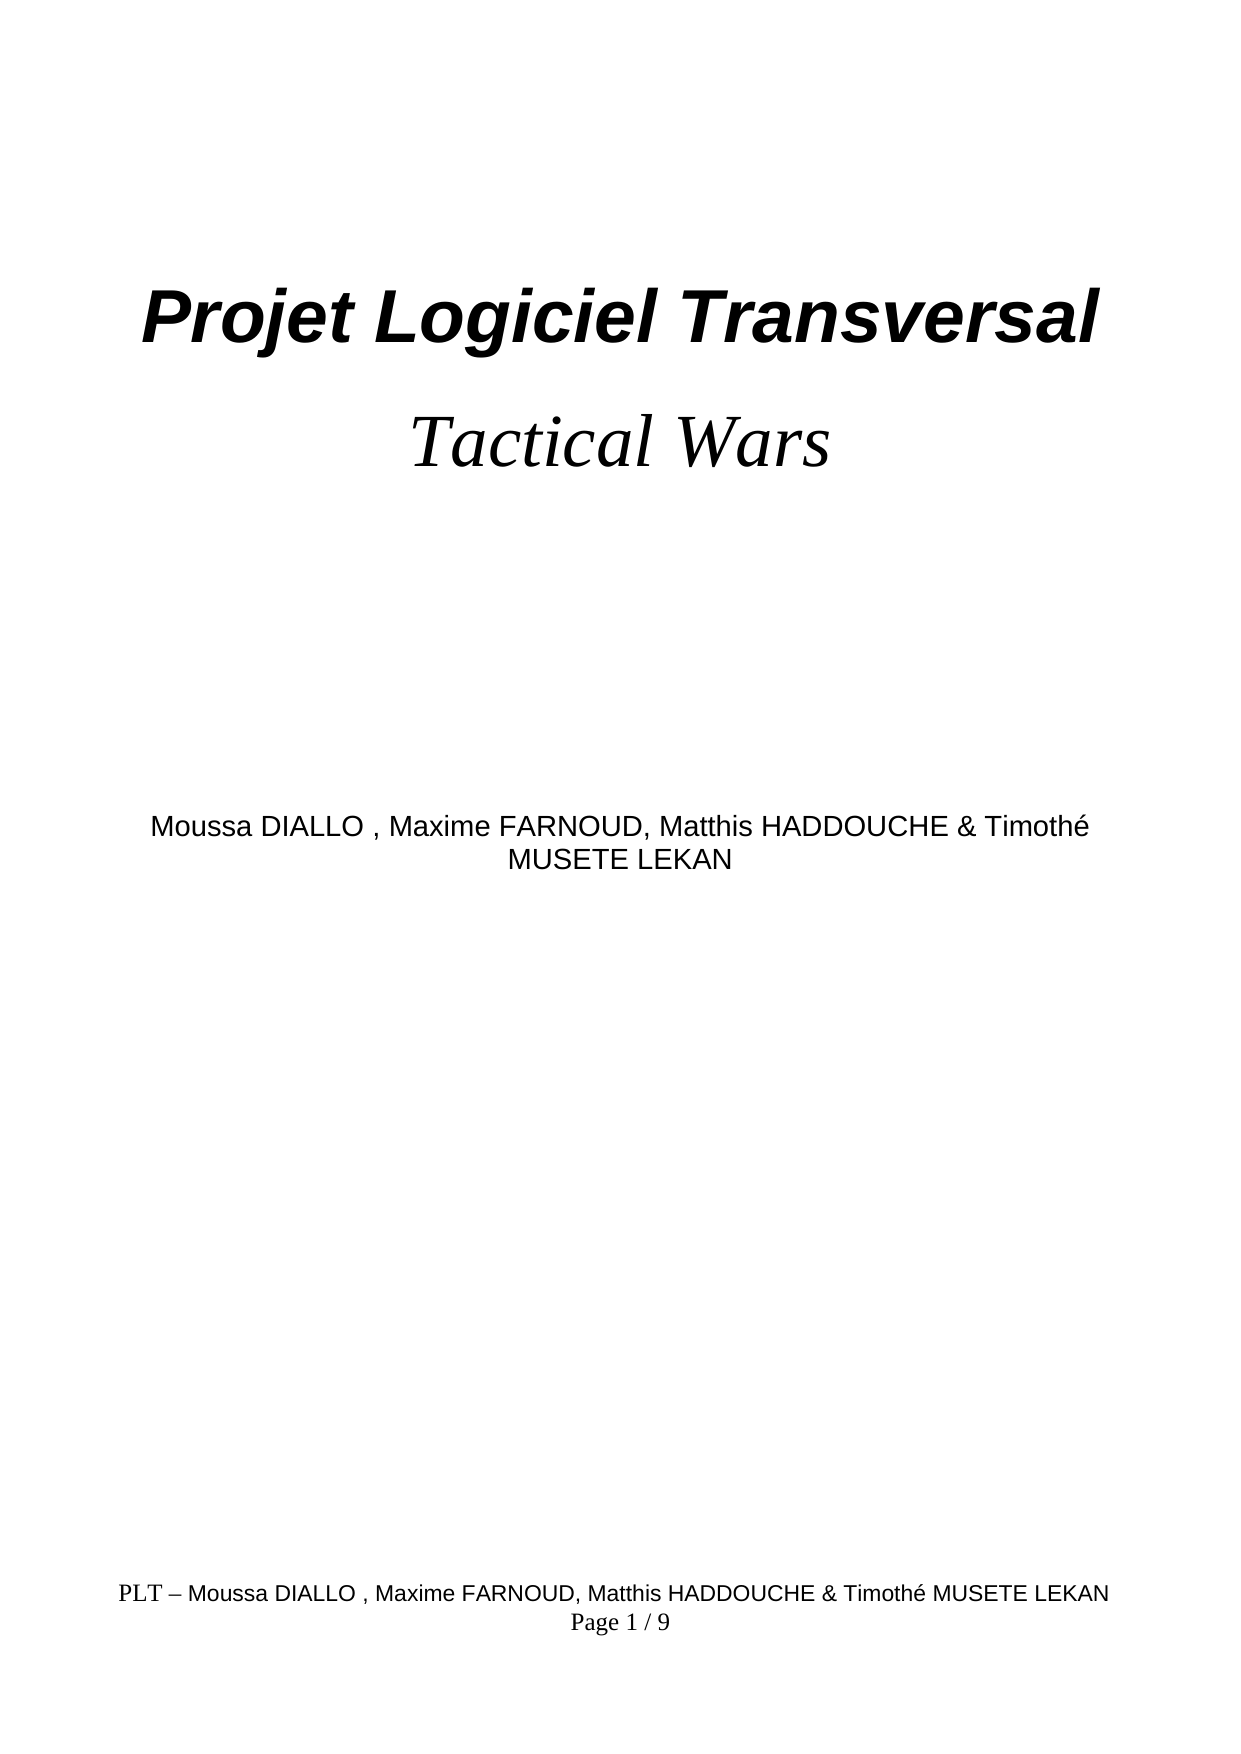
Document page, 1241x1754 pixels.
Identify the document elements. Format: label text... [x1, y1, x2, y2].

text Moussa DIALLO , Maxime FARNOUD, Matthis HADDOUCHE & Timothé MUSETE LEKAN [118, 809, 1122, 876]
text Tactical Wars [118, 396, 1122, 482]
text Projet Logiciel Transversal [118, 272, 1122, 359]
